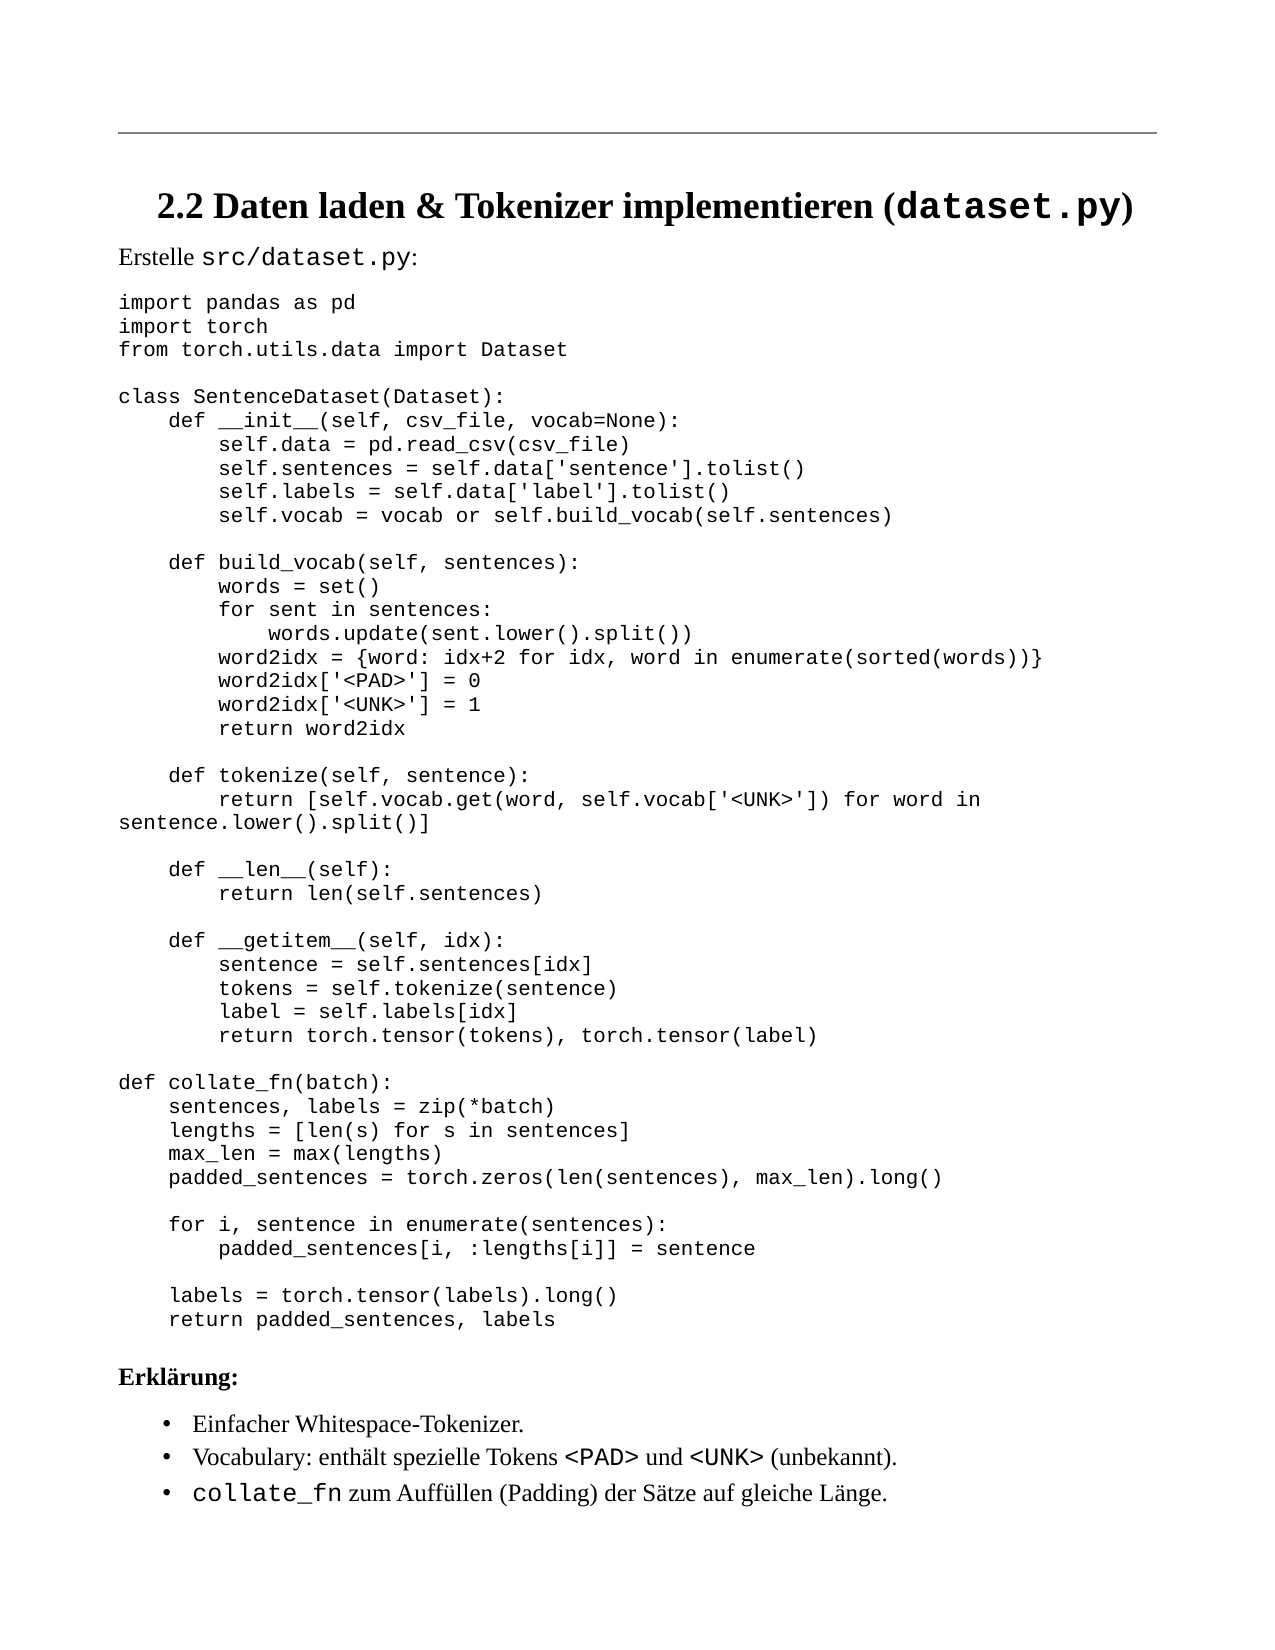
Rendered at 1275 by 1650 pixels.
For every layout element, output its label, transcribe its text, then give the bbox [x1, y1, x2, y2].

text def collate_fn(batch): [118, 1072, 1157, 1096]
text labels = torch.tensor(labels).long() [118, 1285, 1157, 1309]
text return [self.vocab.get(word, self.vocab['<UNK>']) for word in sentence.lower().split()] [118, 788, 1157, 836]
text word2idx = {word: idx+2 for idx, word in enumerate(sorted(words))} [118, 647, 1157, 670]
text for i, sentence in enumerate(sentences): [118, 1214, 1157, 1238]
text import pandas as pd [118, 292, 1157, 316]
text return len(self.sentences) [118, 883, 1157, 907]
text word2idx['<UNK>'] = 1 [118, 694, 1157, 718]
text def __getitem__(self, idx): [118, 930, 1157, 954]
text def build_vocab(self, sentences): [118, 552, 1157, 576]
text self.sentences = self.data['sentence'].tolist() [118, 457, 1157, 481]
text from torch.utils.data import Dataset [118, 339, 1157, 363]
text sentences, labels = zip(*batch) [118, 1096, 1157, 1119]
subtitle 📌 2.2 Daten laden & Tokenizer implementieren (dataset.py) [118, 183, 1157, 229]
text padded_sentences[i, :lengths[i]] = sentence [118, 1238, 1157, 1261]
text return word2idx [118, 718, 1157, 741]
text class SentenceDataset(Dataset): [118, 387, 1157, 410]
text return padded_sentences, labels [118, 1309, 1157, 1332]
text tokens = self.tokenize(sentence) [118, 978, 1157, 1001]
text self.vocab = vocab or self.build_vocab(self.sentences) [118, 505, 1157, 528]
text import torch [118, 316, 1157, 339]
text for sent in sentences: [118, 599, 1157, 623]
text def __init__(self, csv_file, vocab=None): [118, 410, 1157, 434]
text label = self.labels[idx] [118, 1001, 1157, 1025]
text lengths = [len(s) for s in sentences] [118, 1119, 1157, 1143]
list Einfacher Whitespace-Tokenizer. [162, 1409, 1157, 1438]
text Erstelle src/dataset.py: [118, 242, 1157, 273]
text Erklärung: [118, 1362, 1157, 1391]
text words = set() [118, 576, 1157, 599]
text return torch.tensor(tokens), torch.tensor(label) [118, 1025, 1157, 1049]
text def tokenize(self, sentence): [118, 765, 1157, 788]
text word2idx['<PAD>'] = 0 [118, 670, 1157, 694]
list collate_fn zum Auffüllen (Padding) der Sätze auf gleiche Länge. [162, 1478, 1157, 1509]
text def __len__(self): [118, 859, 1157, 883]
text self.labels = self.data['label'].tolist() [118, 481, 1157, 505]
text self.data = pd.read_csv(csv_file) [118, 434, 1157, 457]
text padded_sentences = torch.zeros(len(sentences), max_len).long() [118, 1167, 1157, 1191]
list Vocabulary: enthält spezielle Tokens <PAD> und <UNK> (unbekannt). [162, 1442, 1157, 1473]
text sentence = self.sentences[idx] [118, 954, 1157, 978]
text max_len = max(lengths) [118, 1143, 1157, 1167]
text words.update(sent.lower().split()) [118, 623, 1157, 647]
